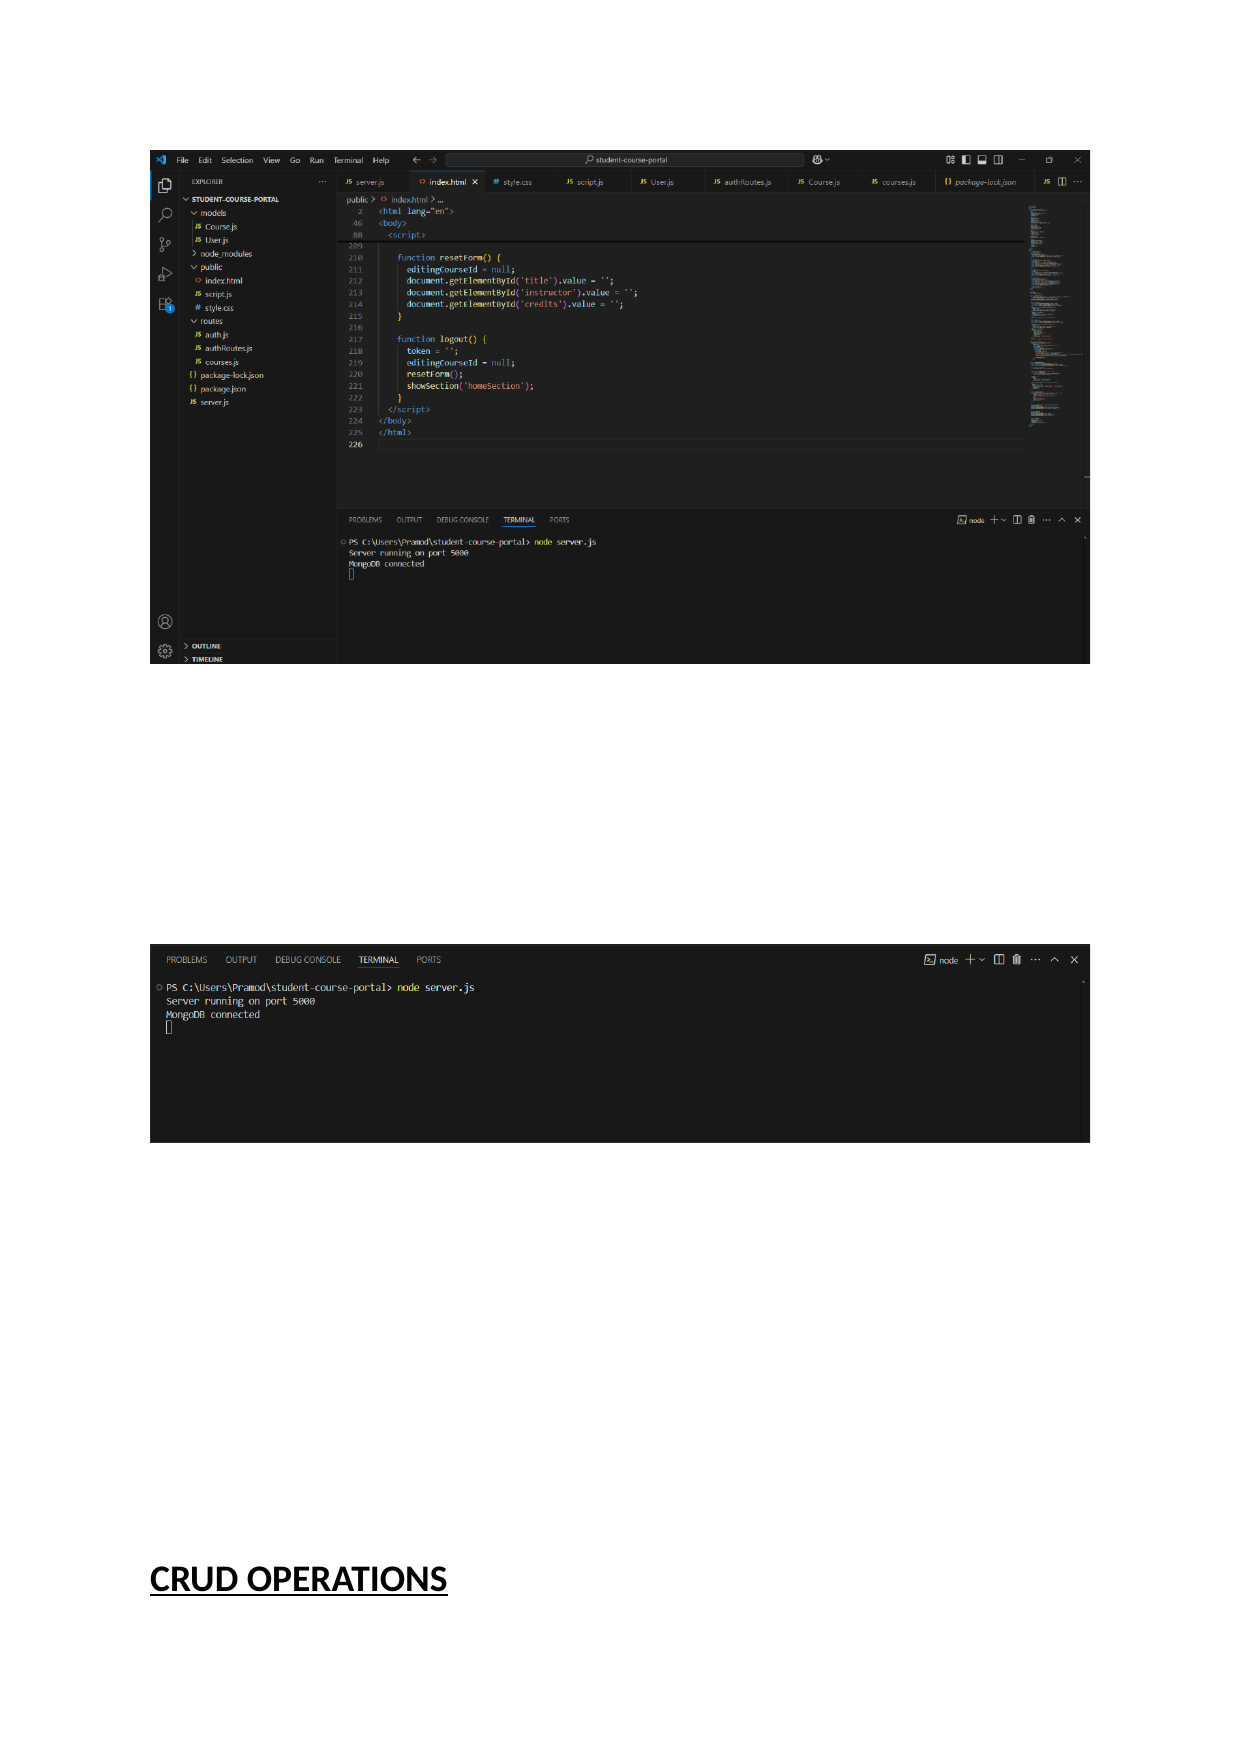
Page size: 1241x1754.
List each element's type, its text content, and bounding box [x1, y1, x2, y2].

text CRUD OPERATIONS [150, 1554, 1090, 1600]
